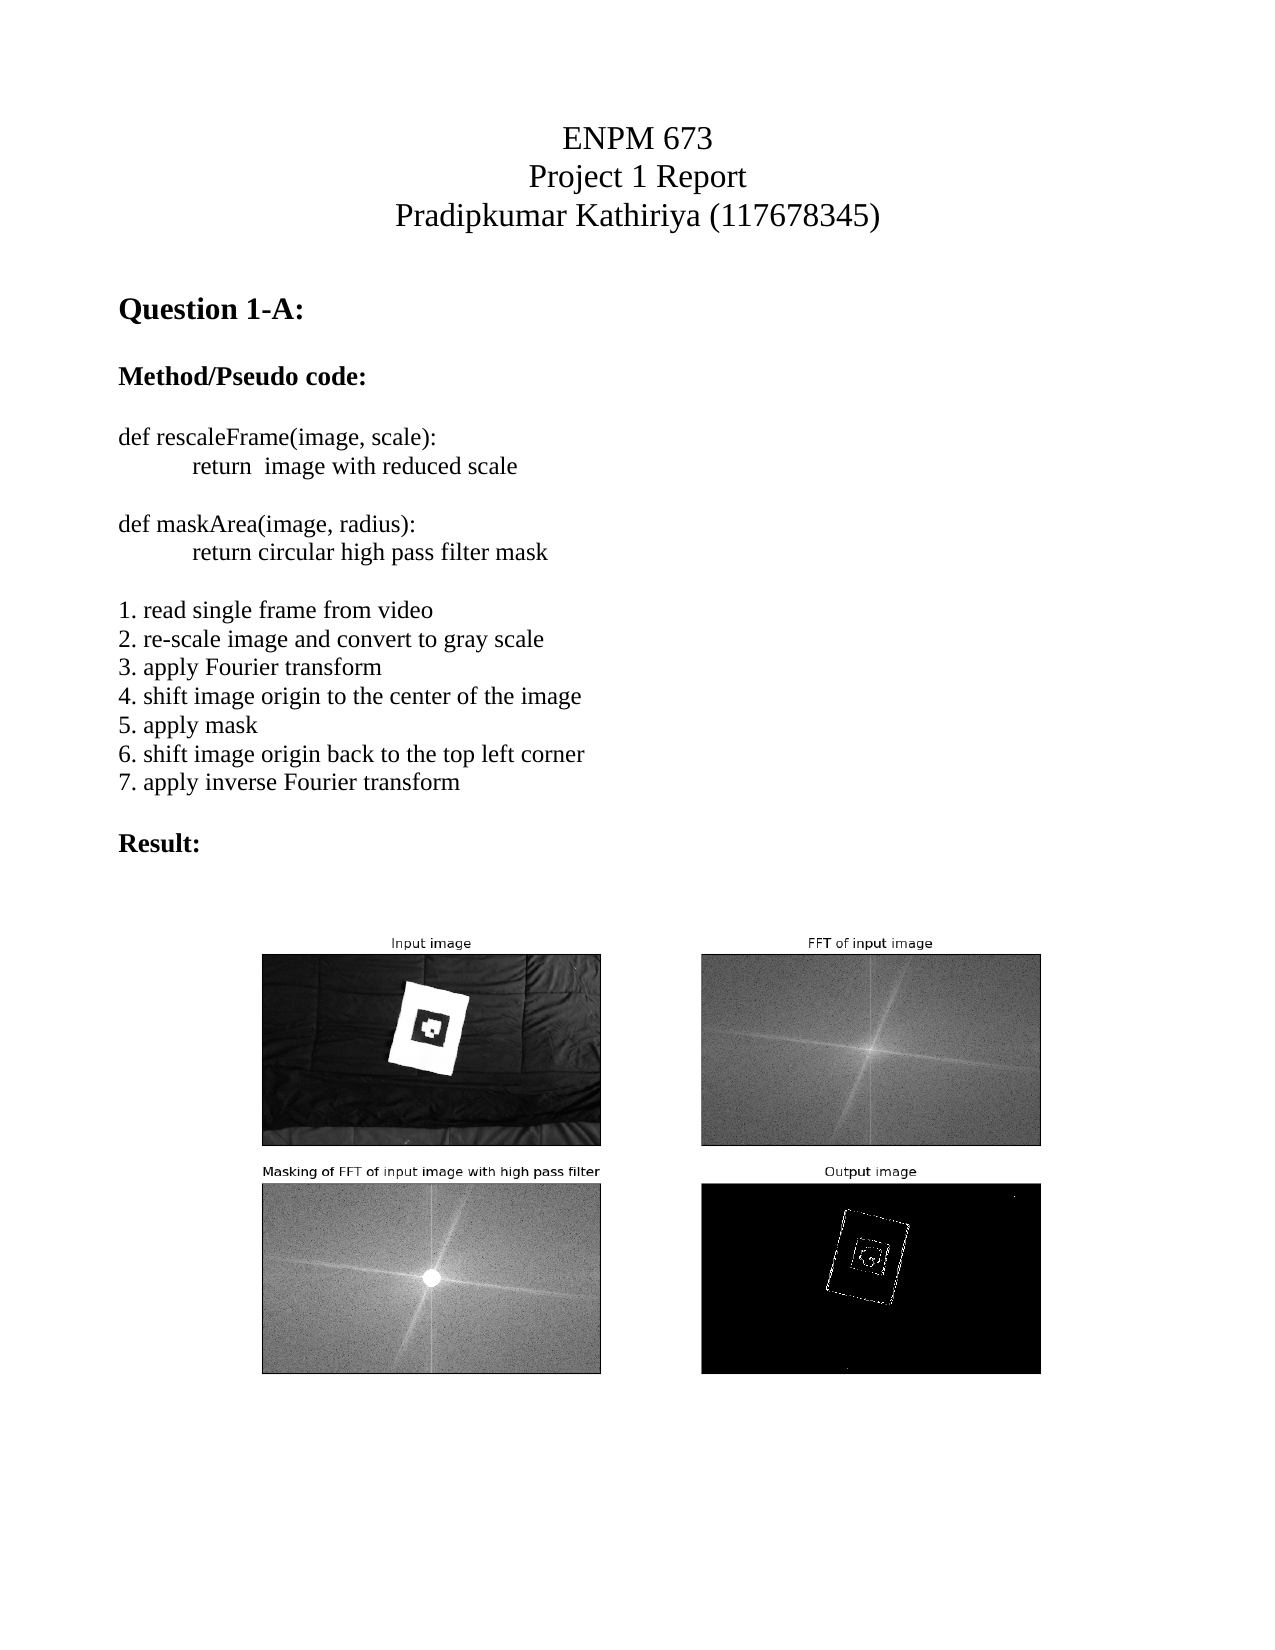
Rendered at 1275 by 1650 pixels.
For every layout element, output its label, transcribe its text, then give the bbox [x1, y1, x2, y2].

text 3. apply Fourier transform [118, 652, 1157, 681]
text return circular high pass filter mask [118, 537, 1157, 566]
text 4. shift image origin to the center of the image [118, 681, 1157, 710]
text Result: [118, 827, 1157, 858]
text 1. read single frame from video [118, 595, 1157, 624]
text return image with reduced scale [118, 451, 1157, 480]
text Project 1 Report [118, 156, 1157, 195]
text def rescaleFrame(image, scale): [118, 422, 1157, 451]
text Pradipkumar Kathiriya (117678345) [118, 195, 1157, 233]
text 6. shift image origin back to the top left corner [118, 739, 1157, 767]
text Question 1-A: [118, 291, 1157, 327]
text 7. apply inverse Fourier transform [118, 767, 1157, 796]
text Method/Pseudo code: [118, 360, 1157, 391]
text def maskArea(image, radius): [118, 509, 1157, 537]
text 2. re-scale image and convert to gray scale [118, 624, 1157, 652]
picture [118, 889, 1157, 1433]
text ENPM 673 [118, 118, 1157, 156]
text 5. apply mask [118, 710, 1157, 739]
